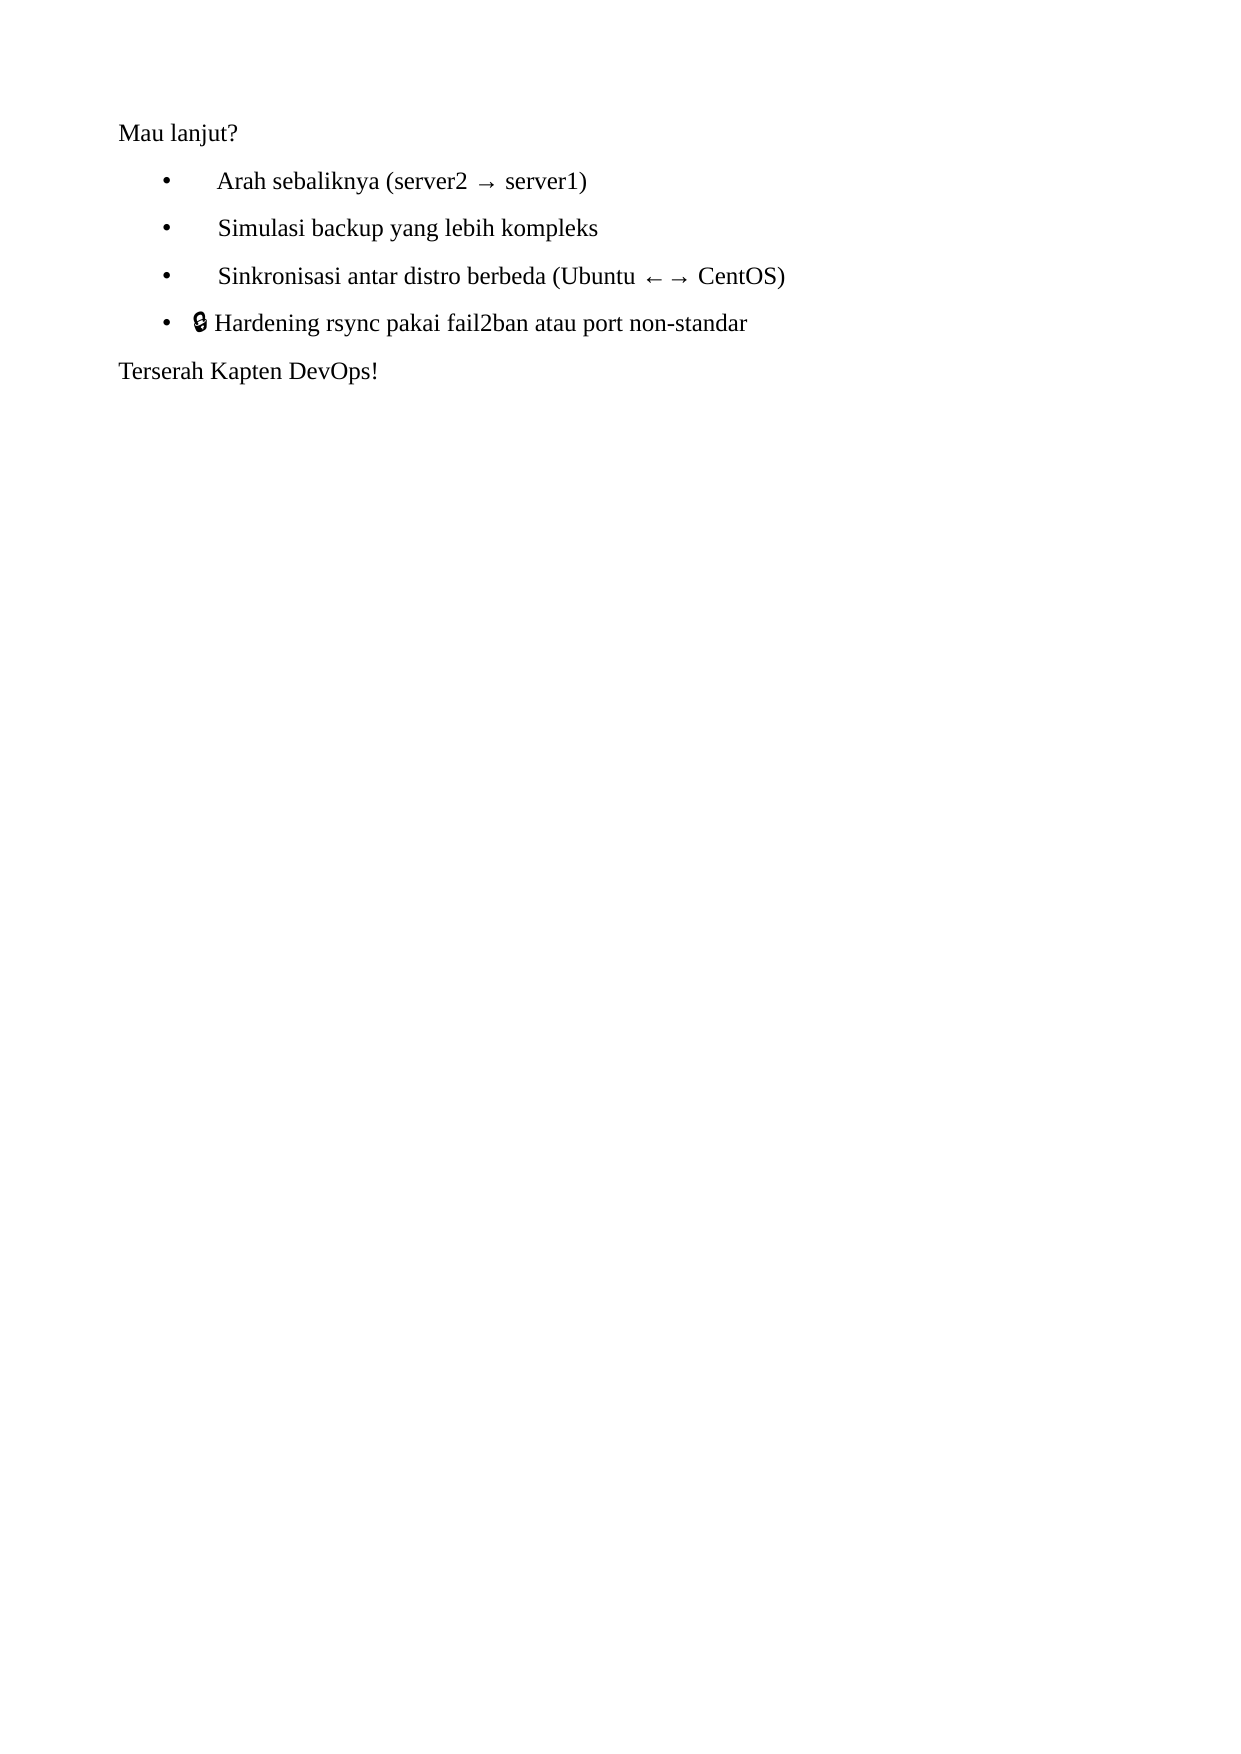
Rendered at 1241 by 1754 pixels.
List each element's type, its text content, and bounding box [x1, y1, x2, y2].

list 🔁 Arah sebaliknya (server2 → server1) [162, 166, 1122, 194]
list 🔒 Hardening rsync pakai fail2ban atau port non-standar [162, 308, 1122, 337]
text Mau lanjut? [118, 118, 1122, 147]
list 📁 Sinkronisasi antar distro berbeda (Ubuntu ←→ CentOS) [162, 261, 1122, 290]
text Terserah Kapten DevOps! 🚀 [118, 356, 1122, 385]
list 🧪 Simulasi backup yang lebih kompleks [162, 213, 1122, 242]
